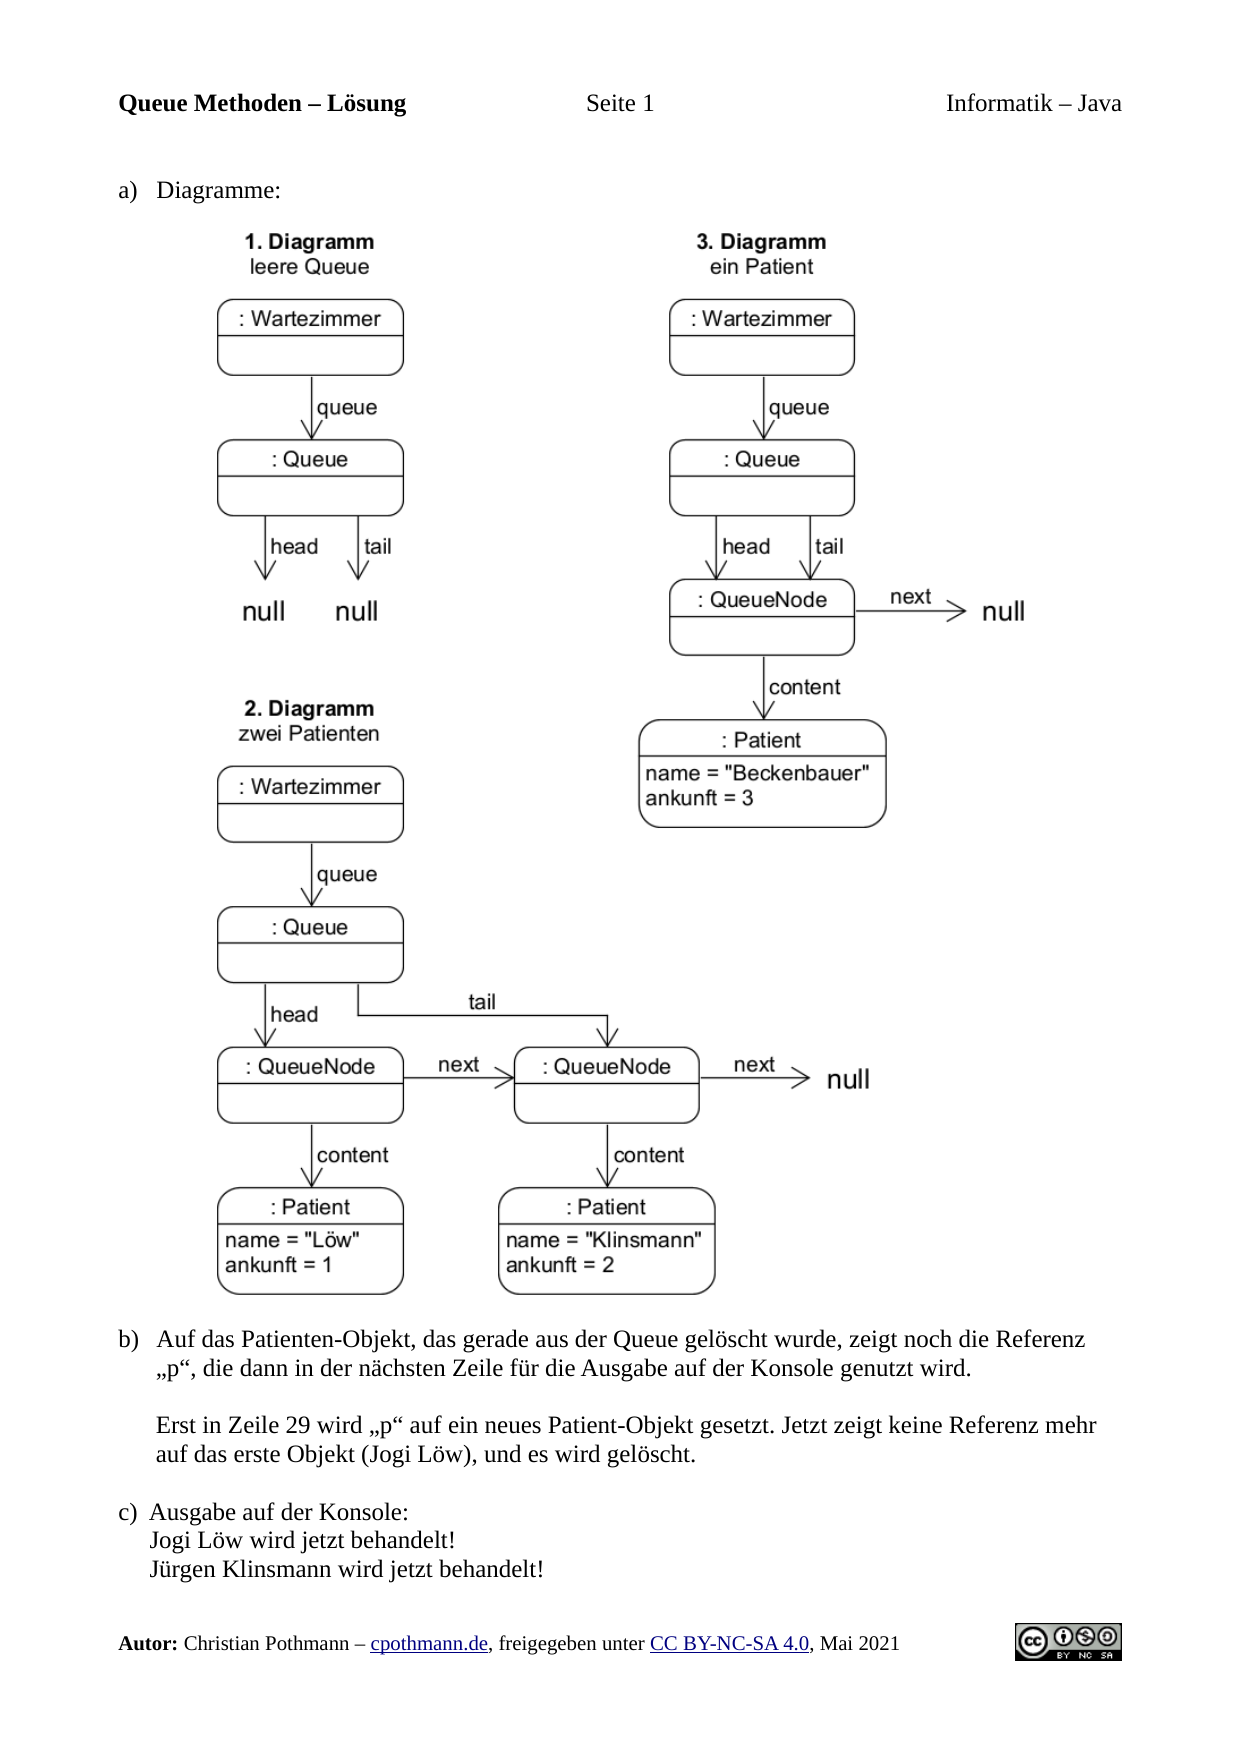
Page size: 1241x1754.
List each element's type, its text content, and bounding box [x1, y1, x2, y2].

text a) Diagramme: [118, 176, 1122, 204]
text auf das erste Objekt (Jogi Löw), und es wird gelöscht. [118, 1439, 1122, 1468]
text Autor: Christian Pothmann – cpothmann.de, freigegeben unter CC BY-NC-SA 4.0, Mai 2021 [118, 1631, 1015, 1655]
picture [1015, 1623, 1122, 1661]
text „p“, die dann in der nächsten Zeile für die Ausgabe auf der Konsole genutzt wird. [118, 1353, 1122, 1382]
picture [216, 233, 1025, 1296]
text b) Auf das Patienten-Objekt, das gerade aus der Queue gelöscht wurde, zeigt noch die Referenz [118, 1324, 1122, 1353]
text c) Ausgabe auf der Konsole: Jogi Löw wird jetzt behandelt! [118, 1497, 1122, 1554]
text Erst in Zeile 29 wird „p“ auf ein neues Patient-Objekt gesetzt. Jetzt zeigt keine Referenz mehr [118, 1411, 1122, 1439]
text Jürgen Klinsmann wird jetzt behandelt! [118, 1554, 1122, 1583]
